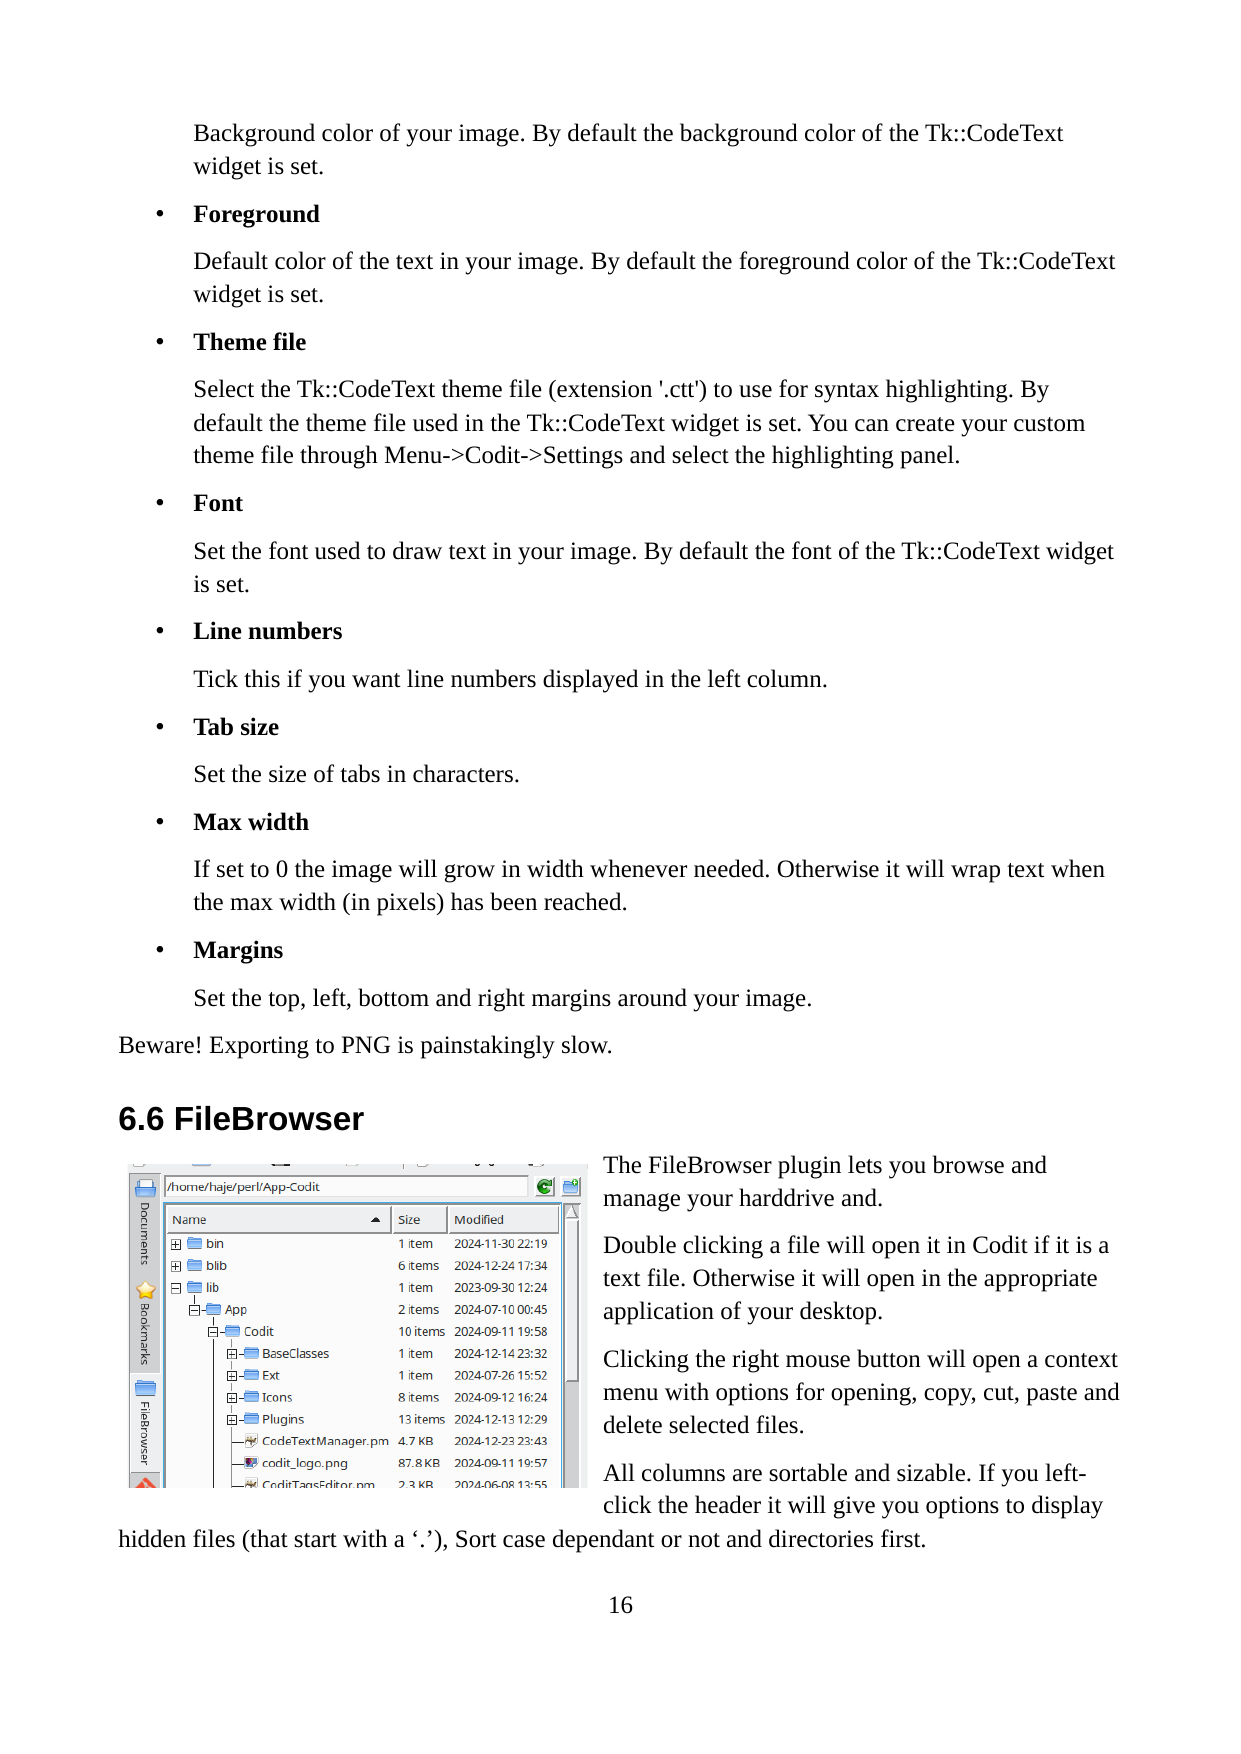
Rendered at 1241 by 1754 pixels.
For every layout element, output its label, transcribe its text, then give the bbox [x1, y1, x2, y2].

list Background color of your image. By default the background color of the Tk::CodeText widget is set. [156, 118, 1122, 180]
list Set the size of tabs in characters. [156, 759, 1122, 788]
list Tick this if you want line numbers displayed in the left column. [156, 664, 1122, 693]
list Set the font used to draw text in your image. By default the font of the Tk::CodeText widget is set. [156, 536, 1122, 598]
list Theme file [156, 327, 1122, 356]
list If set to 0 the image will grow in width whenever needed. Otherwise it will wrap text when the max width (in pixels) has been reached. [156, 854, 1122, 916]
list Margins [156, 935, 1122, 964]
list Font [156, 488, 1122, 517]
text Beware! Exporting to PNG is painstakingly slow. [118, 1030, 1122, 1059]
list Set the top, left, bottom and right margins around your image. [156, 983, 1122, 1011]
text The FileBrowser plugin lets you browse and manage your harddrive and. [113, 1150, 1122, 1502]
text All columns are sortable and sizable. If you left-click the header it will give you options to display hidden files (that start with a ‘.’), Sort case dependant or not and directories first. [118, 1458, 1122, 1552]
list Line numbers [156, 616, 1122, 645]
text Clicking the right mouse button will open a context menu with options for opening, copy, cut, paste and delete selected files. [603, 1344, 1122, 1439]
picture [127, 1164, 588, 1488]
list Foreground [156, 199, 1122, 227]
list Max width [156, 807, 1122, 836]
list Default color of the text in your image. By default the foreground color of the Tk::CodeText widget is set. [156, 246, 1122, 308]
subtitle 6.6 FileBrowser [118, 1099, 1122, 1137]
list Tab size [156, 712, 1122, 740]
list Select the Tk::CodeText theme file (extension '.ctt') to use for syntax highlighting. By default the theme file used in the Tk::CodeText widget is set. You can create your custom theme file through Menu->Codit->Settings and select the highlighting panel. [156, 374, 1122, 469]
text Double clicking a file will open it in Codit if it is a text file. Otherwise it will open in the appropriate application of your desktop. [603, 1230, 1122, 1325]
